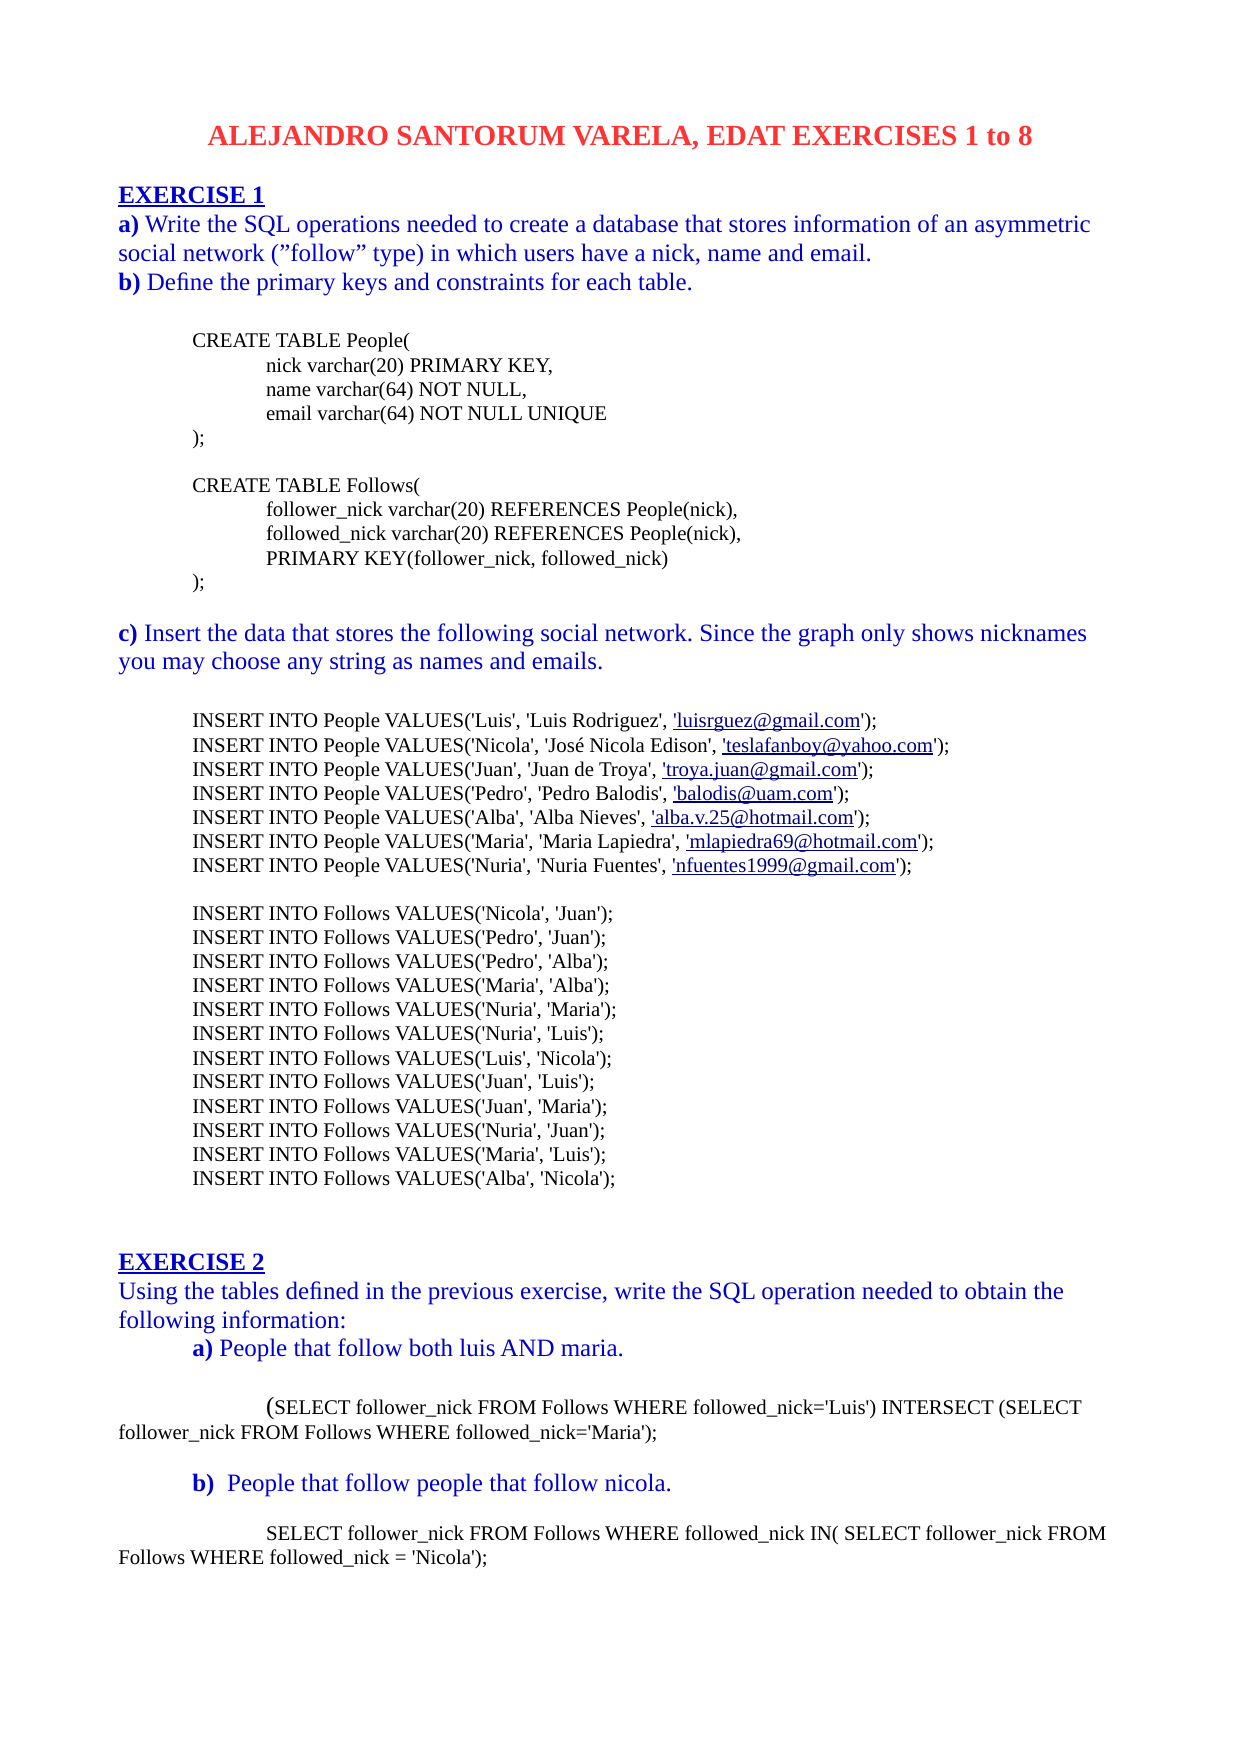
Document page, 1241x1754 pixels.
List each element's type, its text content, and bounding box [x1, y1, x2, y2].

text email varchar(64) NOT NULL UNIQUE [118, 401, 1122, 425]
text INSERT INTO Follows VALUES('Luis', 'Nicola'); [118, 1045, 1122, 1069]
text INSERT INTO Follows VALUES('Nuria', 'Juan'); [118, 1118, 1122, 1142]
text followed_nick varchar(20) REFERENCES People(nick), [118, 521, 1122, 545]
text INSERT INTO Follows VALUES('Pedro', 'Alba'); [118, 949, 1122, 973]
text INSERT INTO People VALUES('Luis', 'Luis Rodriguez', 'luisrguez@gmail.com'); [118, 704, 1122, 733]
text follower_nick varchar(20) REFERENCES People(nick), [118, 497, 1122, 521]
text INSERT INTO People VALUES('Maria', 'Maria Lapiedra', 'mlapiedra69@hotmail.com'); [118, 829, 1122, 853]
text a) People that follow both luis AND maria. [118, 1333, 1122, 1362]
text c) Insert the data that stores the following social network. Since the graph only shows nicknames you may choose any string as names and emails. [118, 618, 1122, 675]
text PRIMARY KEY(follower_nick, followed_nick) [118, 545, 1122, 569]
text INSERT INTO People VALUES('Pedro', 'Pedro Balodis', 'balodis@uam.com'); [118, 781, 1122, 805]
text INSERT INTO Follows VALUES('Maria', 'Alba'); [118, 973, 1122, 997]
text INSERT INTO Follows VALUES('Nuria', 'Maria'); [118, 997, 1122, 1021]
text INSERT INTO Follows VALUES('Juan', 'Maria'); [118, 1093, 1122, 1118]
text ALEJANDRO SANTORUM VARELA, EDAT EXERCISES 1 to 8 [118, 118, 1122, 152]
text INSERT INTO People VALUES('Nicola', 'José Nicola Edison', 'teslafanboy@yahoo.com'); [118, 733, 1122, 757]
text EXERCISE 1 [118, 180, 1122, 209]
text Using the tables deﬁned in the previous exercise, write the SQL operation needed to obtain the following information: [118, 1276, 1122, 1333]
text a) Write the SQL operations needed to create a database that stores information of an asymmetric social network (”follow” type) in which users have a nick, name and email. [118, 209, 1122, 267]
text (SELECT follower_nick FROM Follows WHERE followed_nick='Luis') INTERSECT (SELECT follower_nick FROM Follows WHERE followed_nick='Maria'); [118, 1391, 1122, 1444]
text b) Deﬁne the primary keys and constraints for each table. [118, 267, 1122, 295]
text INSERT INTO Follows VALUES('Pedro', 'Juan'); [118, 925, 1122, 949]
text INSERT INTO Follows VALUES('Juan', 'Luis'); [118, 1069, 1122, 1093]
text nick varchar(20) PRIMARY KEY, [118, 353, 1122, 377]
text INSERT INTO People VALUES('Nuria', 'Nuria Fuentes', 'nfuentes1999@gmail.com'); [118, 853, 1122, 877]
text SELECT follower_nick FROM Follows WHERE followed_nick IN( SELECT follower_nick FROM Follows WHERE followed_nick = 'Nicola'); [118, 1521, 1122, 1569]
text ); [118, 569, 1122, 593]
text CREATE TABLE People( [118, 324, 1122, 353]
text INSERT INTO People VALUES('Alba', 'Alba Nieves', 'alba.v.25@hotmail.com'); [118, 805, 1122, 829]
text EXERCISE 2 [118, 1247, 1122, 1276]
text INSERT INTO Follows VALUES('Nuria', 'Luis'); [118, 1021, 1122, 1045]
text CREATE TABLE Follows( [118, 473, 1122, 497]
text ); [118, 425, 1122, 449]
text b) People that follow people that follow nicola. [118, 1468, 1122, 1497]
text INSERT INTO People VALUES('Juan', 'Juan de Troya', 'troya.juan@gmail.com'); [118, 757, 1122, 781]
text name varchar(64) NOT NULL, [118, 377, 1122, 401]
text INSERT INTO Follows VALUES('Maria', 'Luis'); [118, 1142, 1122, 1166]
text INSERT INTO Follows VALUES('Nicola', 'Juan'); [118, 901, 1122, 925]
text INSERT INTO Follows VALUES('Alba', 'Nicola'); [118, 1166, 1122, 1190]
